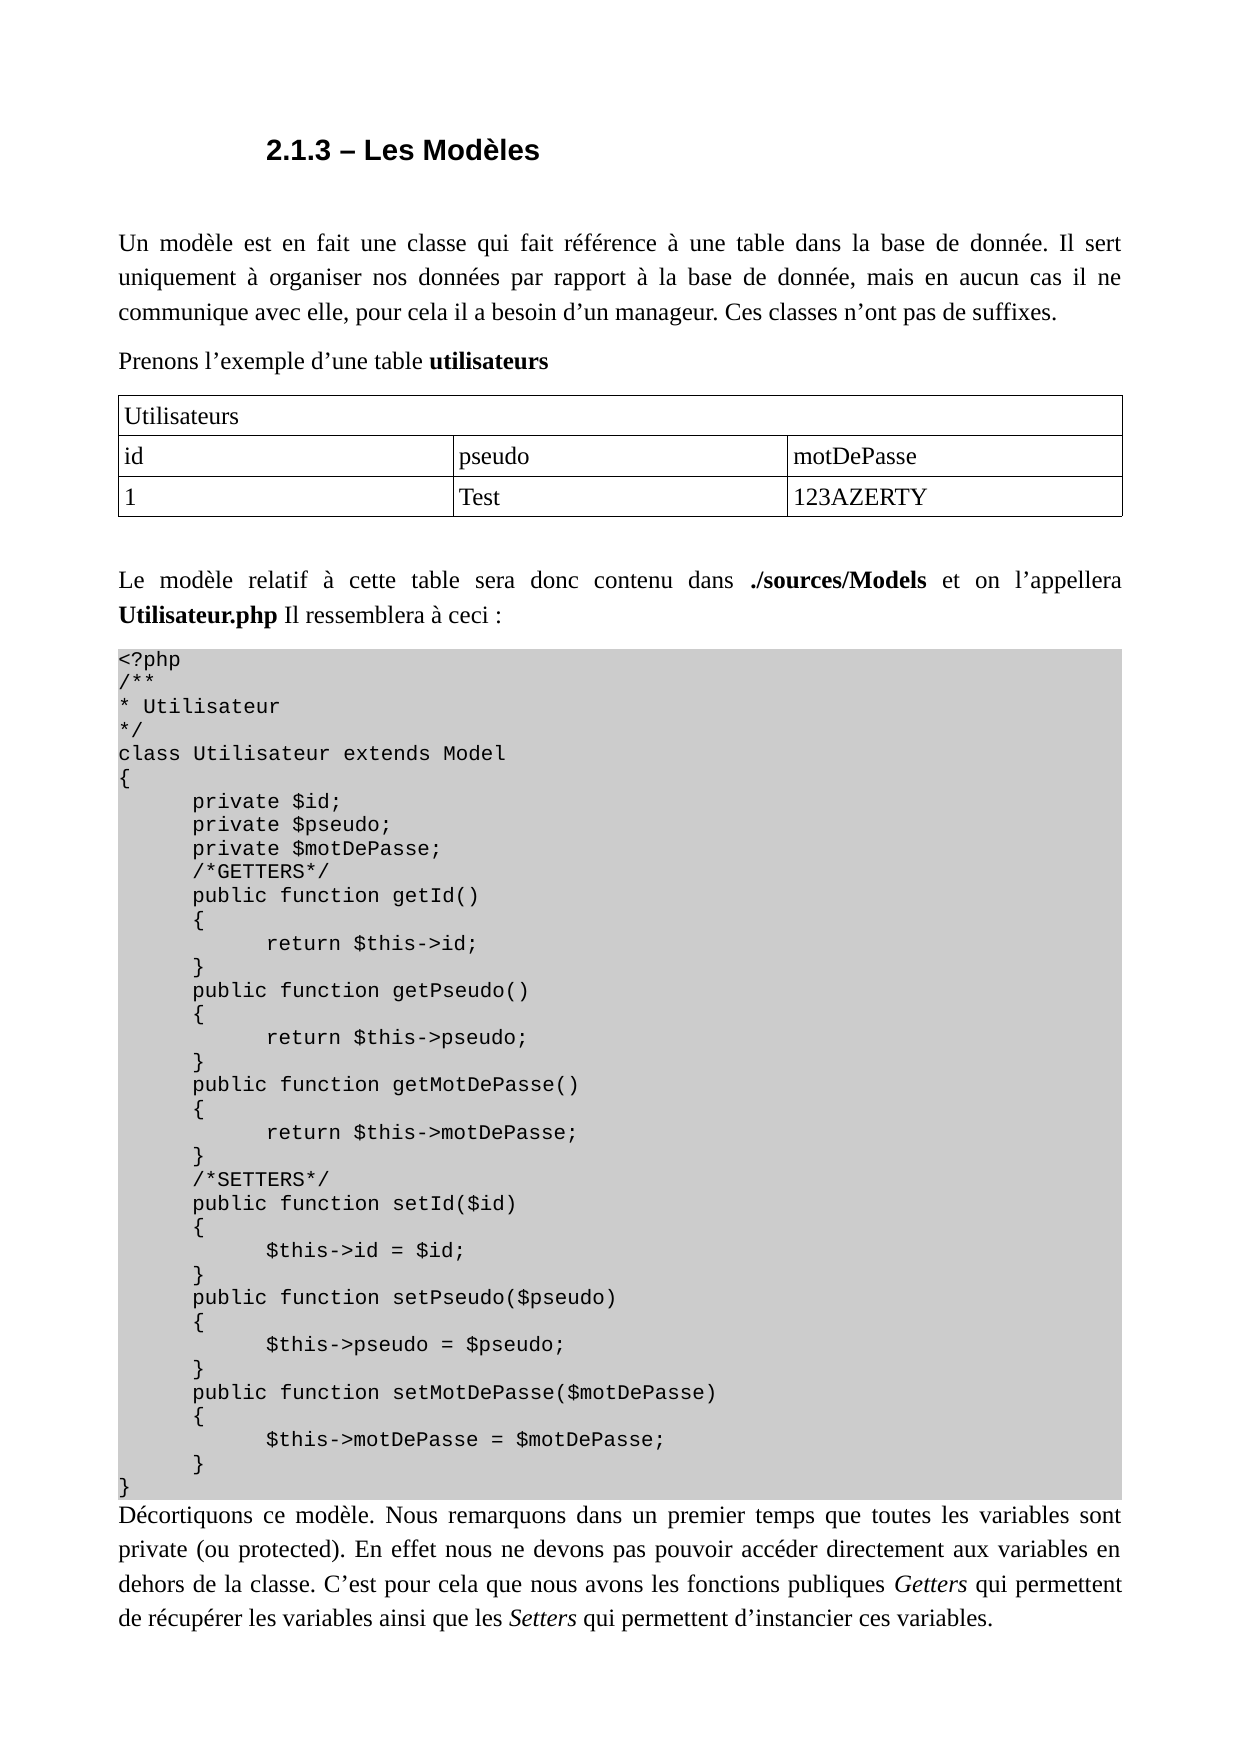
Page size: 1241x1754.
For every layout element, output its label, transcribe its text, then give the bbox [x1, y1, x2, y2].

text } [118, 956, 1122, 980]
text { [118, 1098, 1122, 1122]
text $this->id = $id; [118, 1240, 1122, 1263]
text } [118, 1051, 1122, 1074]
text { [118, 767, 1122, 791]
table_cell id [119, 436, 453, 476]
text { [118, 909, 1122, 932]
text public function getId() [118, 885, 1122, 909]
text public function setId($id) [118, 1193, 1122, 1216]
table_cell pseudo [454, 436, 787, 476]
text */ [118, 720, 1122, 743]
table_cell 1 [119, 477, 453, 516]
text { [118, 1405, 1122, 1429]
text Le modèle relatif à cette table sera donc contenu dans ./sources/Models et on l’appellera Utilisateur.php Il ressemblera à ceci : [118, 565, 1122, 628]
text /*SETTERS*/ [118, 1169, 1122, 1193]
text <?php [118, 649, 1122, 672]
table_cell 123AZERTY [788, 477, 1122, 516]
text $this->motDePasse = $motDePasse; [118, 1429, 1122, 1453]
text Décortiquons ce modèle. Nous remarquons dans un premier temps que toutes les variables sont private (ou protected). En effet nous ne devons pas pouvoir accéder directement aux variables en dehors de la classe. C’est pour cela que nous avons les fonctions publiques Getters qui permettent de récupérer les variables ainsi que les Setters qui permettent d’instancier ces variables. [118, 1500, 1122, 1632]
text public function setMotDePasse($motDePasse) [118, 1382, 1122, 1405]
text private $id; [118, 791, 1122, 814]
text /** [118, 672, 1122, 696]
text public function getPseudo() [118, 980, 1122, 1003]
text Un modèle est en fait une classe qui fait référence à une table dans la base de donnée. Il sert uniquement à organiser nos données par rapport à la base de donnée, mais en aucun cas il ne communique avec elle, pour cela il a besoin d’un manageur. Ces classes n’ont pas de suffixes. [118, 228, 1122, 326]
text } [118, 1453, 1122, 1476]
text /*GETTERS*/ [118, 862, 1122, 885]
text private $motDePasse; [118, 838, 1122, 862]
table_cell motDePasse [788, 436, 1122, 476]
text { [118, 1216, 1122, 1240]
text return $this->id; [118, 932, 1122, 956]
text private $pseudo; [118, 814, 1122, 838]
text return $this->pseudo; [118, 1027, 1122, 1051]
table_cell Test [454, 477, 787, 516]
text { [118, 1311, 1122, 1334]
text return $this->motDePasse; [118, 1122, 1122, 1145]
text * Utilisateur [118, 696, 1122, 720]
text $this->pseudo = $pseudo; [118, 1334, 1122, 1358]
text class Utilisateur extends Model [118, 743, 1122, 767]
text { [118, 1003, 1122, 1027]
text public function setPseudo($pseudo) [118, 1287, 1122, 1311]
text } [118, 1263, 1122, 1287]
text public function getMotDePasse() [118, 1074, 1122, 1098]
text Prenons l’exemple d’une table utilisateurs [118, 346, 1122, 375]
text } [118, 1145, 1122, 1169]
subtitle 2.1.3 – Les Modèles [118, 133, 1122, 166]
text } [118, 1358, 1122, 1382]
text } [118, 1476, 1122, 1500]
table_header Utilisateurs [119, 396, 1122, 435]
